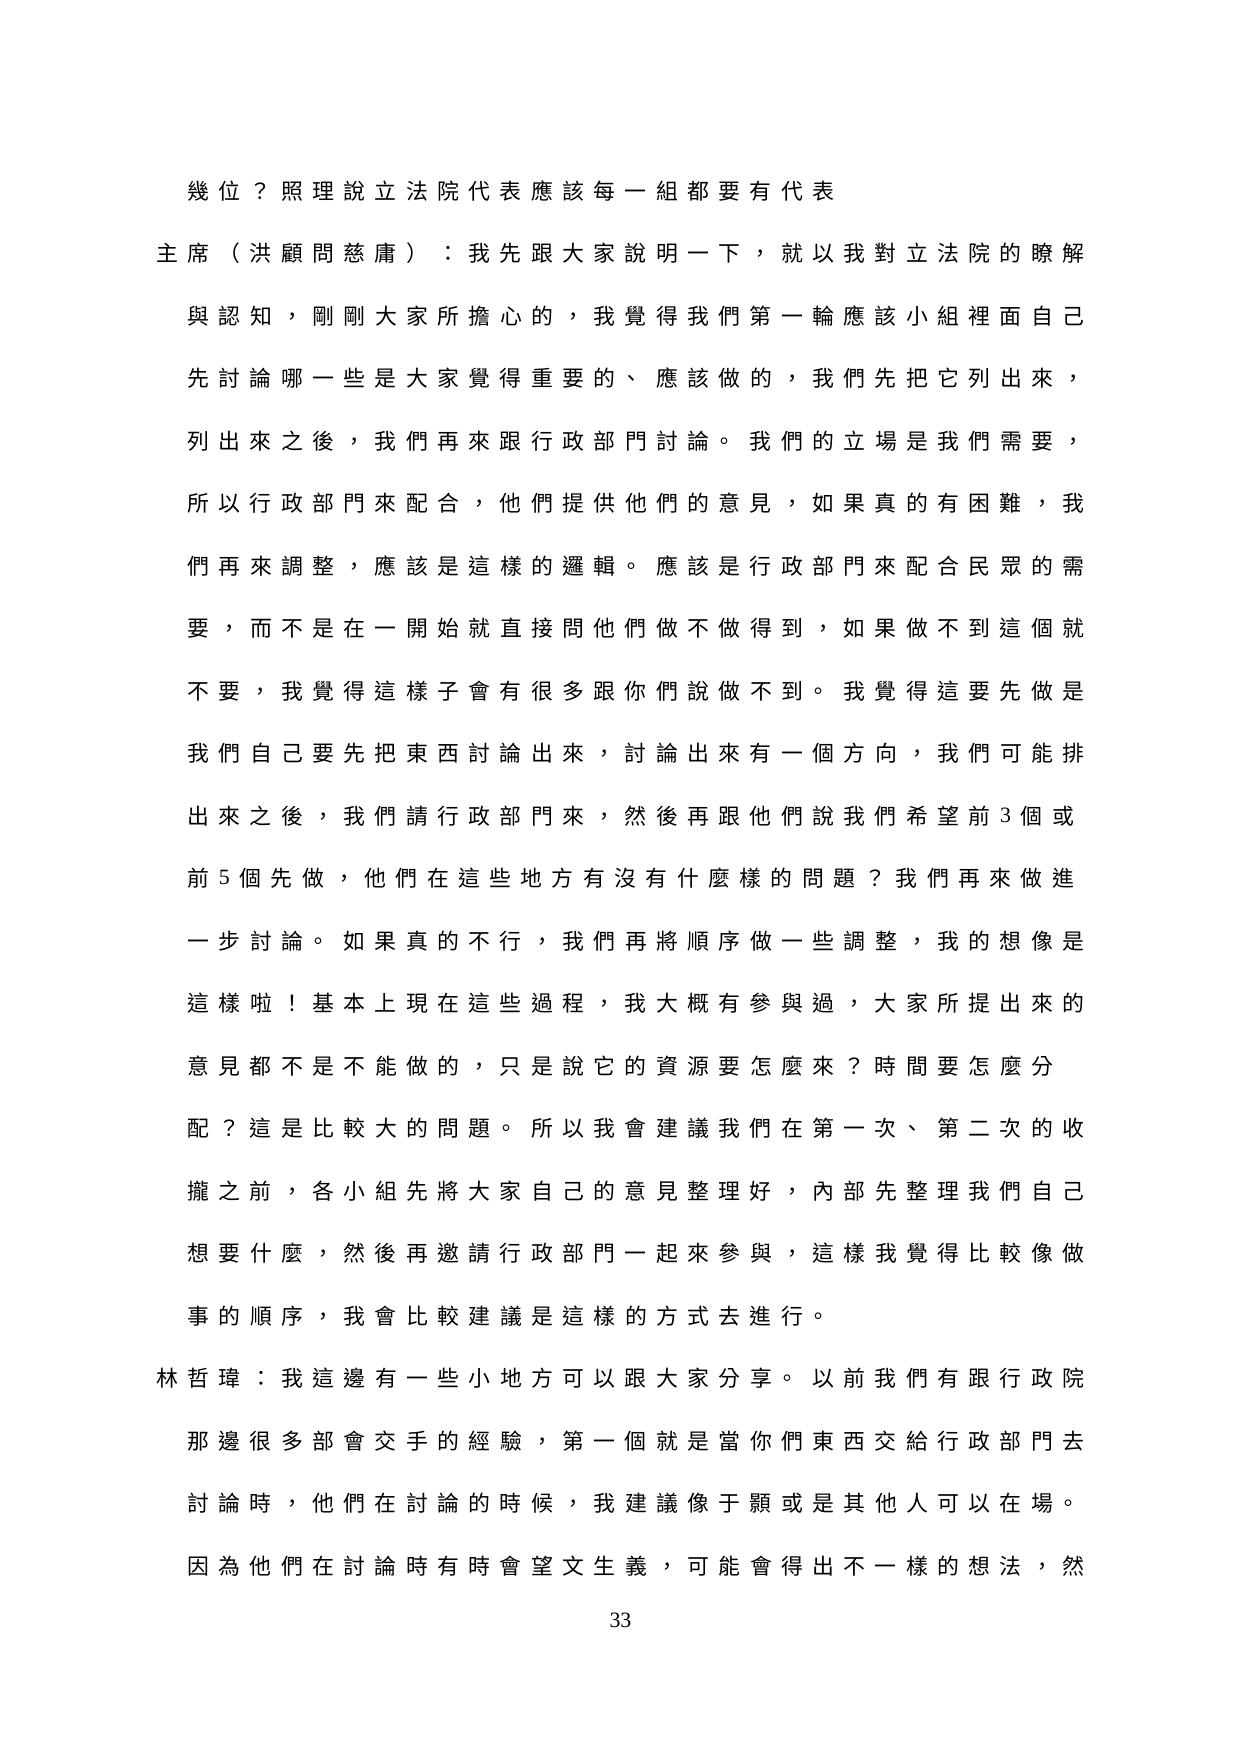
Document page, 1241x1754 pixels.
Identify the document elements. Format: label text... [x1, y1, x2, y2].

text 林哲瑋：我這邊有一些小地方可以跟大家分享。以前我們有跟行政院那邊很多部會交手的經驗，第一個就是當你們東西交給行政部門去討論時，他們在討論的時候，我建議像于顥或是其他人可以在場。因為他們在討論時有時會望文生義，可能會得出不一樣的想法，然 [151, 1346, 1089, 1596]
text 幾位？照理說立法院代表應該每一組都要有代表 [151, 158, 1089, 221]
text 主席（洪顧問慈庸）：我先跟大家說明一下，就以我對立法院的瞭解與認知，剛剛大家所擔心的，我覺得我們第一輪應該小組裡面自己先討論哪一些是大家覺得重要的、應該做的，我們先把它列出來，列出來之後，我們再來跟行政部門討論。我們的立場是我們需要，所以行政部門來配合，他們提供他們的意見，如果真的有困難，我們再來調整，應該是這樣的邏輯。應該是行政部門來配合民眾的需要，而不是在一開始就直接問他們做不做得到，如果做不到這個就不要，我覺得這樣子會有很多跟你們說做不到。我覺得這要先做是我們自己要先把東西討論出來，討論出來有一個方向，我們可能排出來之後，我們請行政部門來，然後再跟他們說我們希望前3個或前5個先做，他們在這些地方有沒有什麼樣的問題？我們再來做進一步討論。如果真的不行，我們再將順序做一些調整，我的想像是這樣啦！基本上現在這些過程，我大概有參與過，大家所提出來的意見都不是不能做的，只是說它的資源要怎麼來？時間要怎麼分配？這是比較大的問題。所以我會建議我們在第一次、第二次的收攏之前，各小組先將大家自己的意見整理好，內部先整理我們自己想要什麼，然後再邀請行政部門一起來參與，這樣我覺得比較像做事的順序，我會比較建議是這樣的方式去進行。 [151, 221, 1089, 1346]
